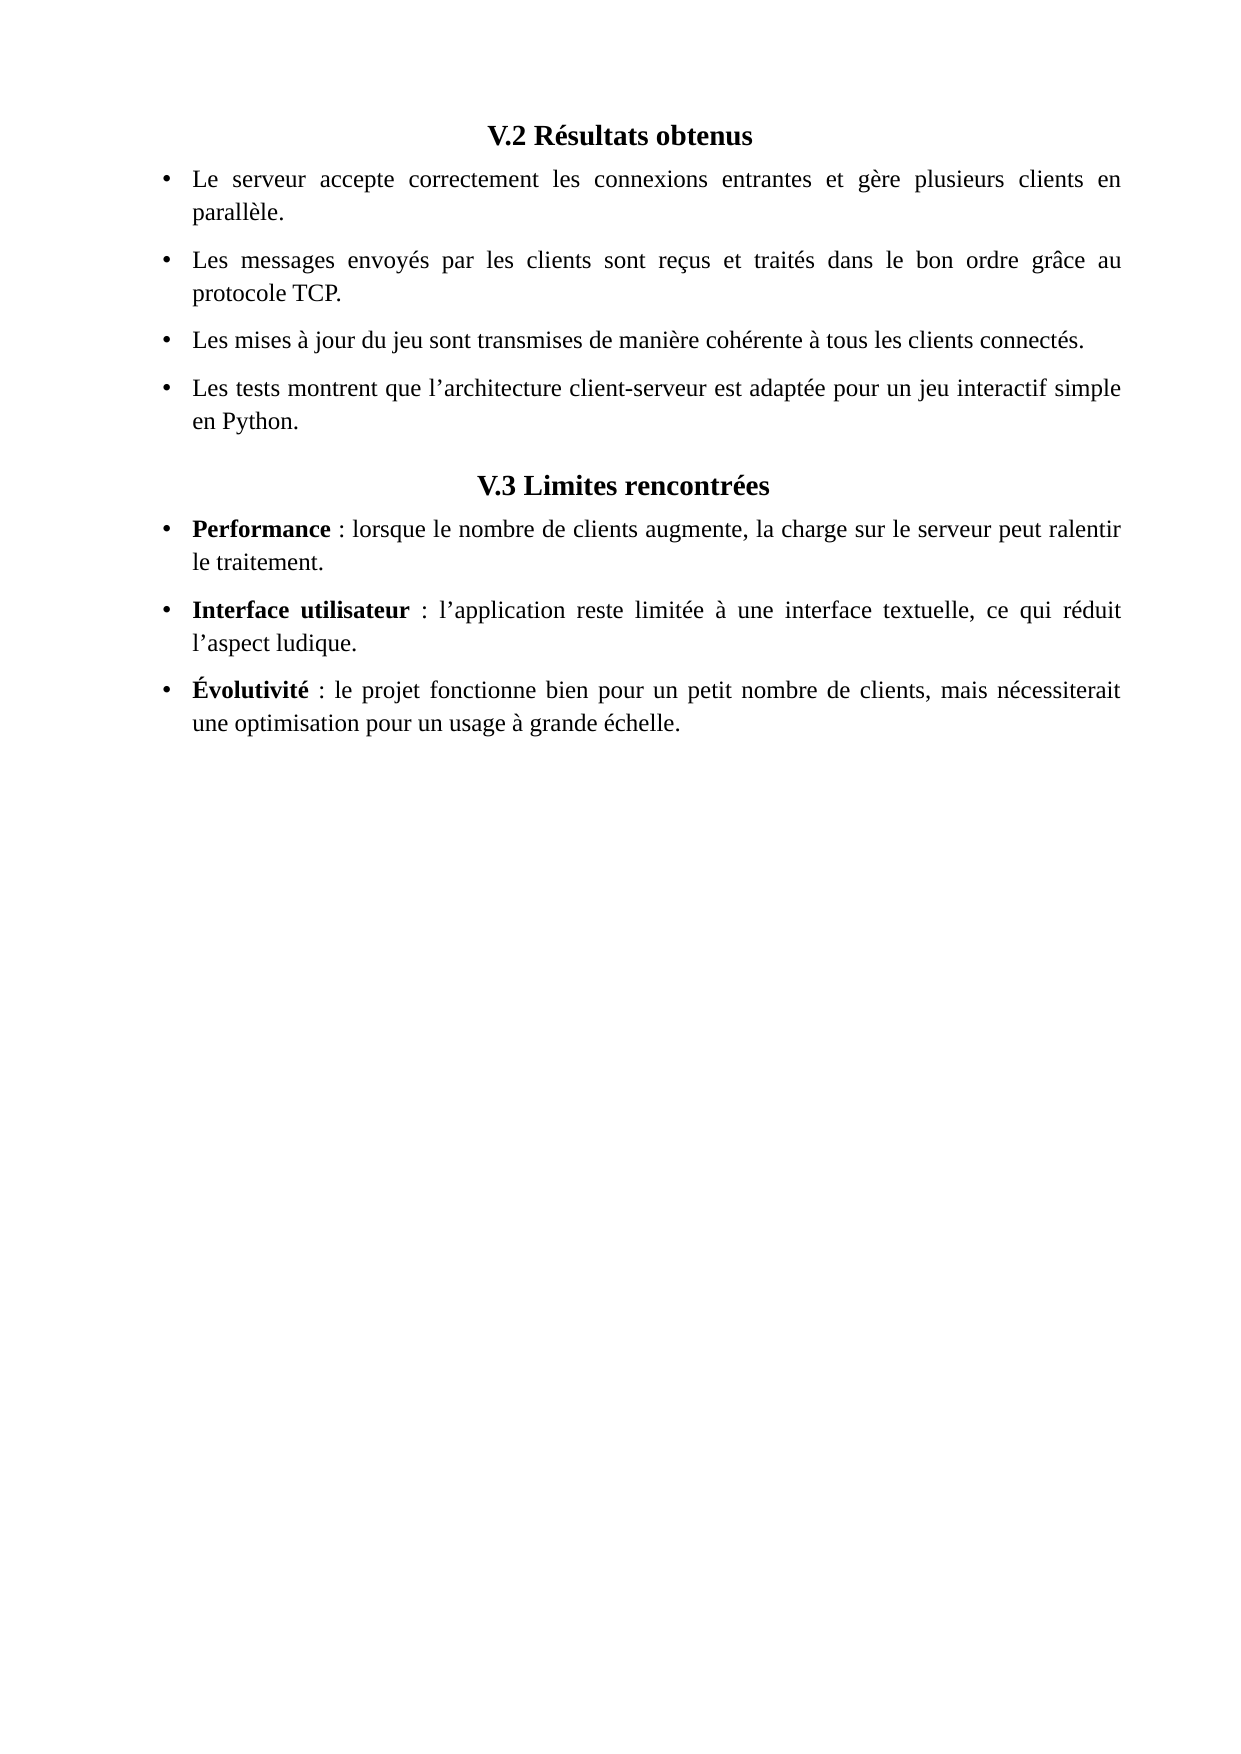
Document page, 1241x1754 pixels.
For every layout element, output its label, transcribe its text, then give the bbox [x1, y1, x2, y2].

list Les mises à jour du jeu sont transmises de manière cohérente à tous les clients connectés. [162, 325, 1122, 354]
list Les tests montrent que l’architecture client-serveur est adaptée pour un jeu interactif simple en Python. [162, 373, 1122, 435]
list Évolutivité : le projet fonctionne bien pour un petit nombre de clients, mais nécessiterait une optimisation pour un usage à grande échelle. [162, 676, 1122, 737]
list Performance : lorsque le nombre de clients augmente, la charge sur le serveur peut ralentir le traitement. [162, 514, 1122, 576]
list Les messages envoyés par les clients sont reçus et traités dans le bon ordre grâce au protocole TCP. [162, 245, 1122, 307]
subtitle V.3 Limites rencontrées [118, 468, 1122, 502]
list Interface utilisateur : l’application reste limitée à une interface textuelle, ce qui réduit l’aspect ludique. [162, 595, 1122, 657]
subtitle V.2 Résultats obtenus [118, 118, 1122, 152]
list Le serveur accepte correctement les connexions entrantes et gère plusieurs clients en parallèle. [162, 164, 1122, 226]
